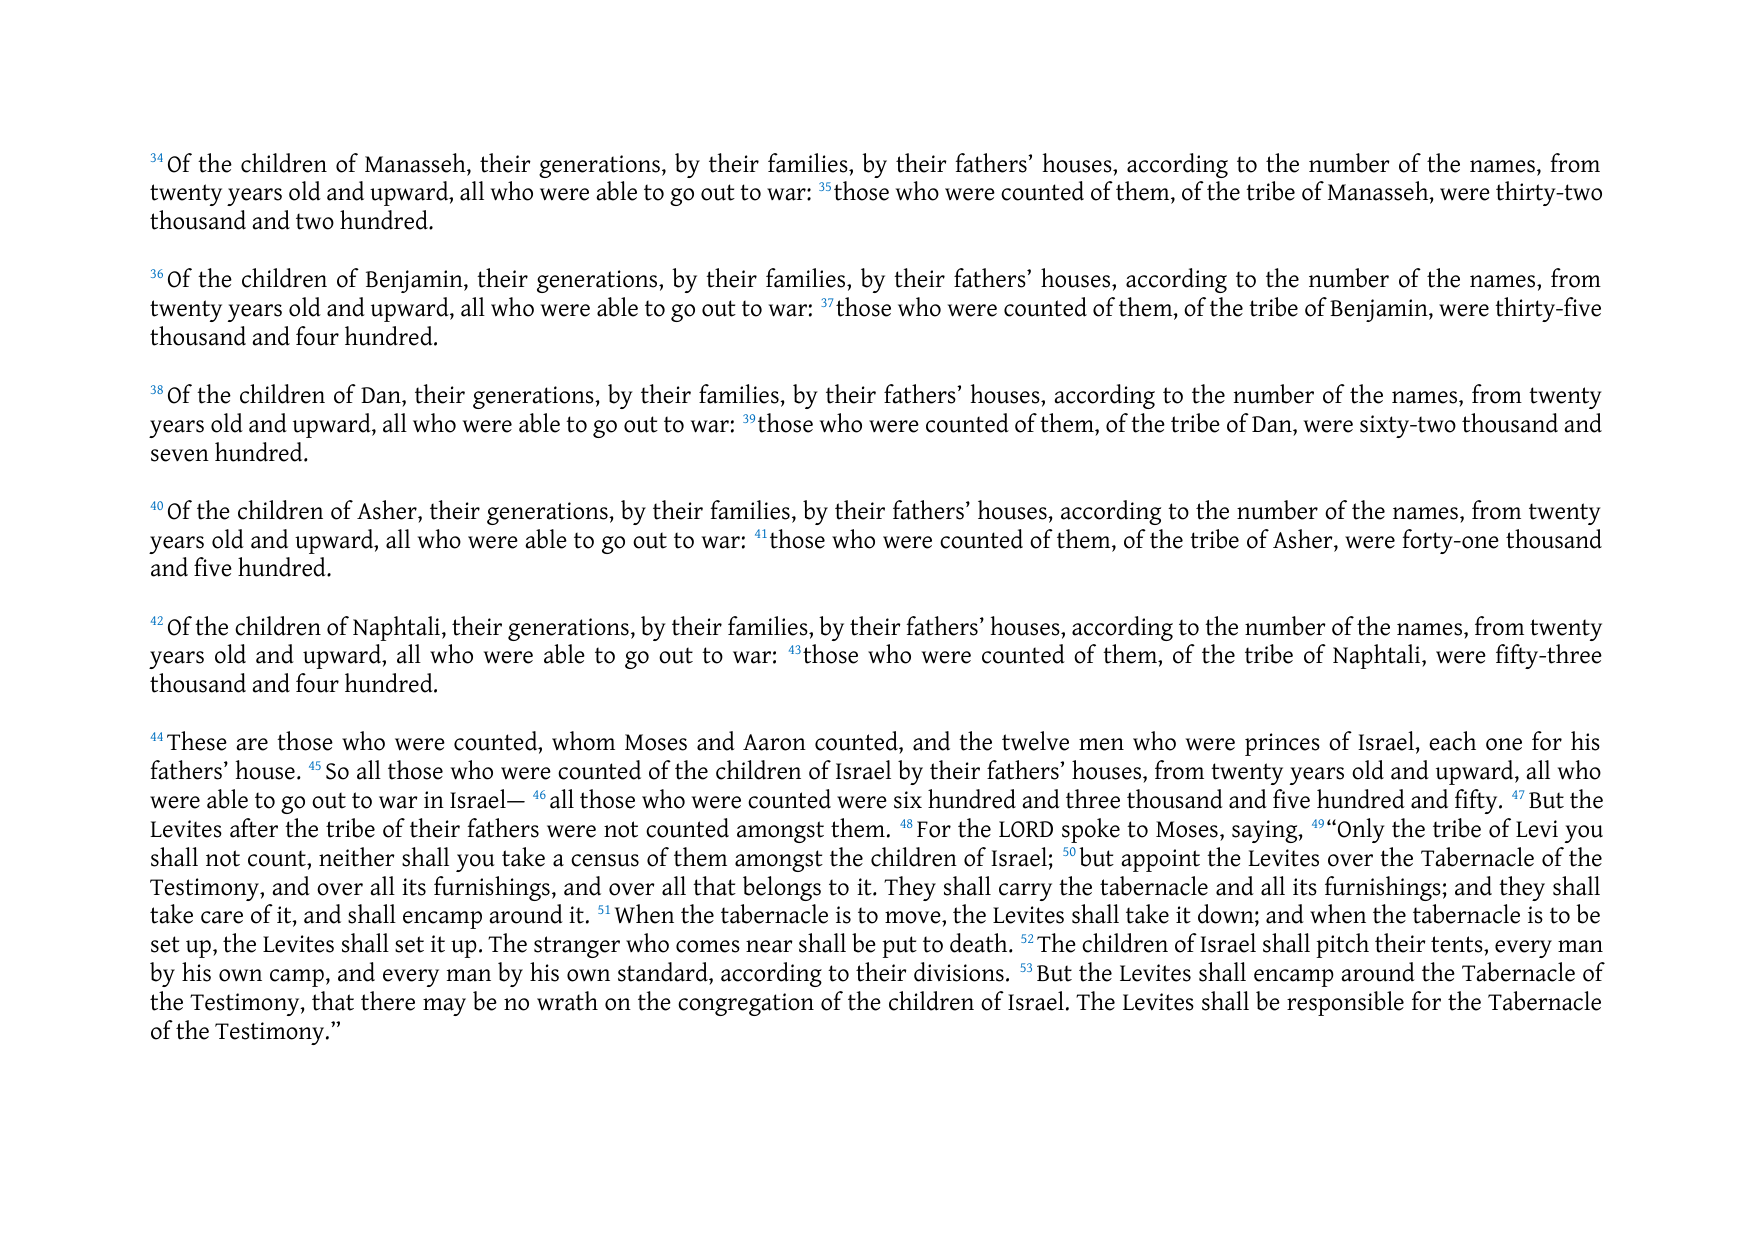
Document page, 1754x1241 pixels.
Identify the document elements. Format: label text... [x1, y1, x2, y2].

text 36 Of the children of Benjamin, their generations, by their families, by their fathers’ houses, according to the number of the names, from twenty years old and upward, all who were able to go out to war: 37 those who were counted of them, of the tribe of Benjamin, were thirty-five thousand and four hundred. [150, 266, 1604, 352]
text 40 Of the children of Asher, their generations, by their families, by their fathers’ houses, according to the number of the names, from twenty years old and upward, all who were able to go out to war: 41 those who were counted of them, of the tribe of Asher, were forty-one thousand and five hundred. [150, 497, 1604, 584]
text 44 These are those who were counted, whom Moses and Aaron counted, and the twelve men who were princes of Israel, each one for his fathers’ house. 45 So all those who were counted of the children of Israel by their fathers’ houses, from twenty years old and upward, all who were able to go out to war in Israel— 46 all those who were counted were six hundred and three thousand and five hundred and fifty. 47 But the Levites after the tribe of their fathers were not counted amongst them. 48 For the LORD spoke to Moses, saying, 49 “Only the tribe of Levi you shall not count, neither shall you take a census of them amongst the children of Israel; 50 but appoint the Levites over the Tabernacle of the Testimony, and over all its furnishings, and over all that belongs to it. They shall carry the tabernacle and all its furnishings; and they shall take care of it, and shall encamp around it. 51 When the tabernacle is to move, the Levites shall take it down; and when the tabernacle is to be set up, the Levites shall set it up. The stranger who comes near shall be put to death. 52 The children of Israel shall pitch their tents, every man by his own camp, and every man by his own standard, according to their divisions. 53 But the Levites shall encamp around the Tabernacle of the Testimony, that there may be no wrath on the congregation of the children of Israel. The Levites shall be responsible for the Tabernacle of the Testimony.” [150, 729, 1604, 1046]
text 42 Of the children of Naphtali, their generations, by their families, by their fathers’ houses, according to the number of the names, from twenty years old and upward, all who were able to go out to war: 43 those who were counted of them, of the tribe of Naphtali, were fifty-three thousand and four hundred. [150, 613, 1604, 699]
text 34 Of the children of Manasseh, their generations, by their families, by their fathers’ houses, according to the number of the names, from twenty years old and upward, all who were able to go out to war: 35 those who were counted of them, of the tribe of Manasseh, were thirty-two thousand and two hundred. [150, 150, 1604, 237]
text 38 Of the children of Dan, their generations, by their families, by their fathers’ houses, according to the number of the names, from twenty years old and upward, all who were able to go out to war: 39 those who were counted of them, of the tribe of Dan, were sixty-two thousand and seven hundred. [150, 381, 1604, 468]
